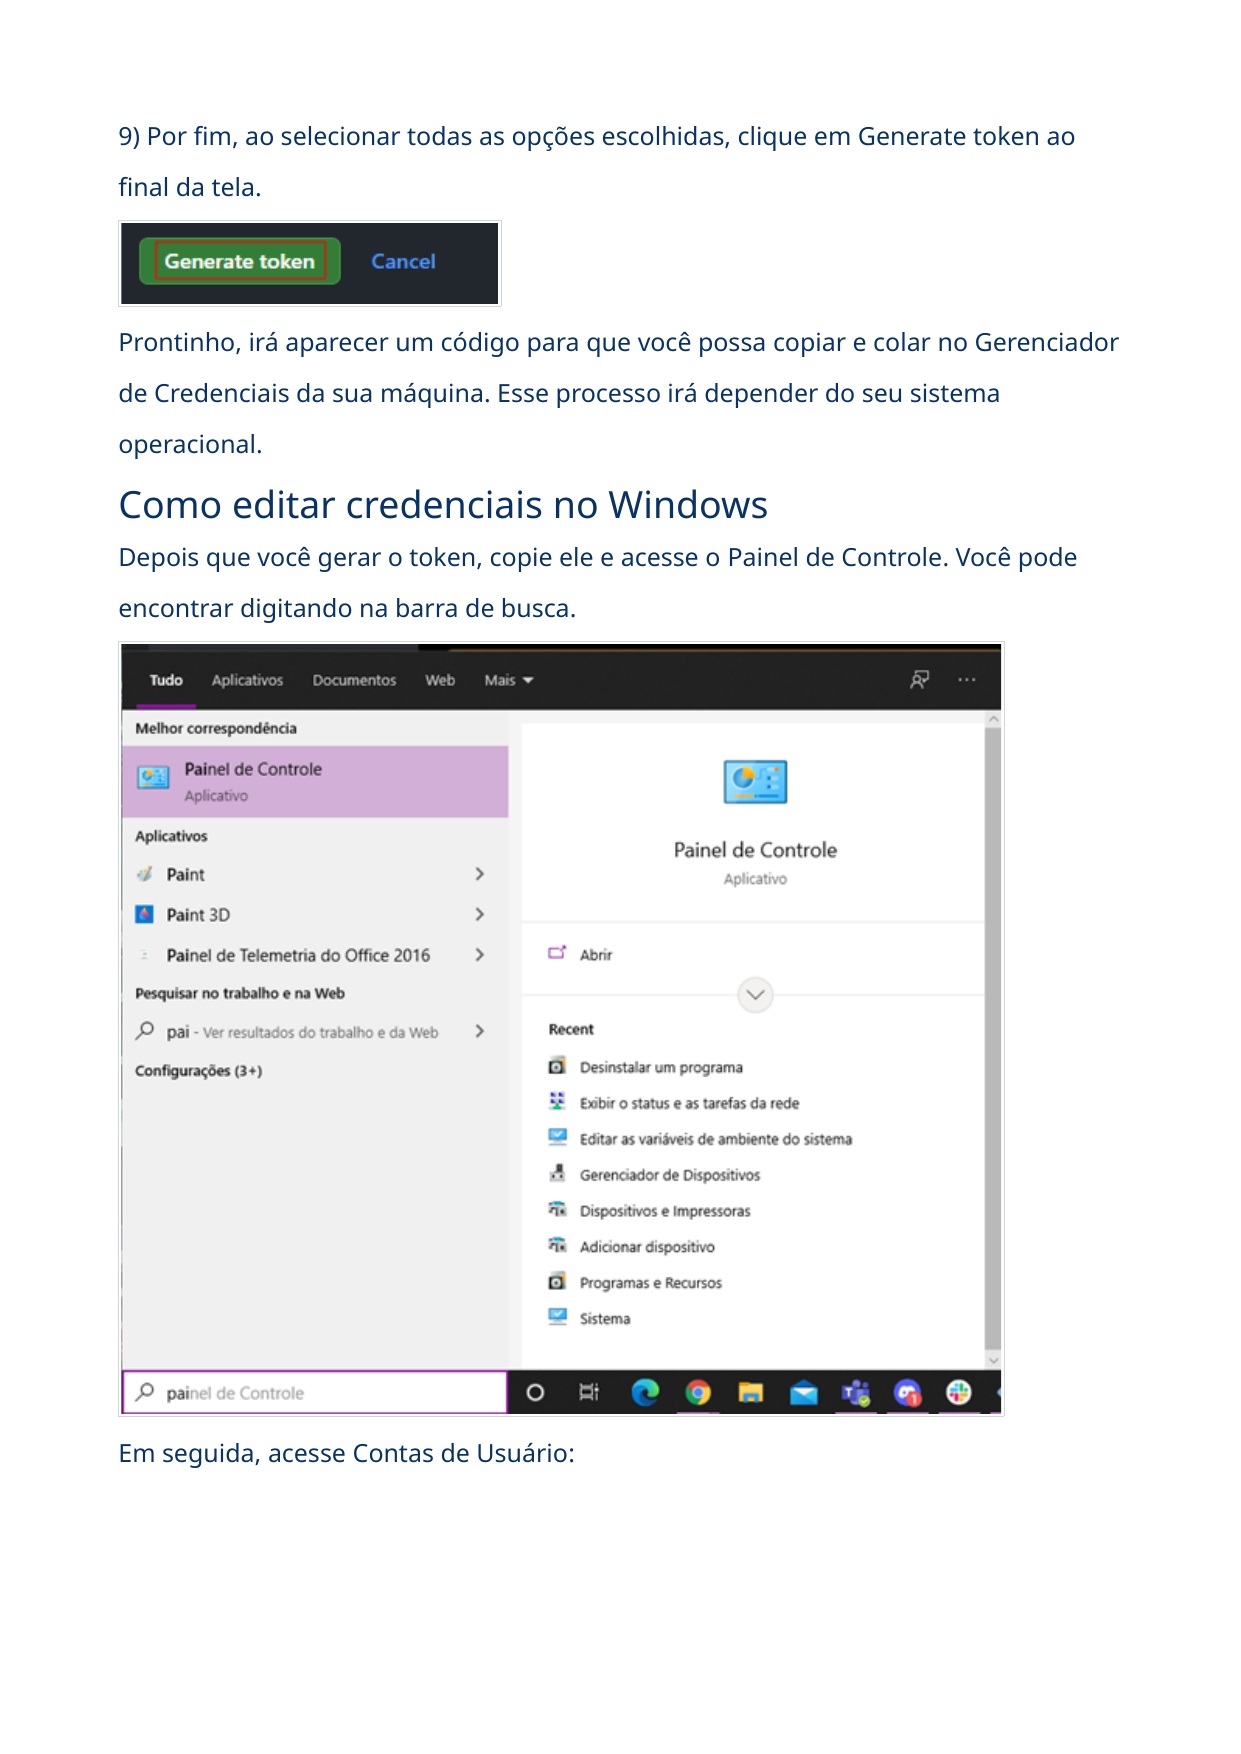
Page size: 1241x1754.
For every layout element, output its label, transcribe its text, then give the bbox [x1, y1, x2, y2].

text Em seguida, acesse Contas de Usuário: [118, 1435, 1122, 1469]
subtitle Como editar credenciais no Windows [118, 478, 1122, 529]
text 9) Por fim, ao selecionar todas as opções escolhidas, clique em Generate token ao final da tela. [118, 118, 1122, 203]
picture [121, 223, 498, 304]
text Prontinho, irá aparecer um código para que você possa copiar e colar no Gerenciador de Credenciais da sua máquina. Esse processo irá depender do seu sistema operacional. [118, 325, 1122, 461]
picture [121, 644, 1002, 1414]
text Depois que você gerar o token, copie ele e acesse o Painel de Controle. Você pode encontrar digitando na barra de busca. [118, 539, 1122, 624]
